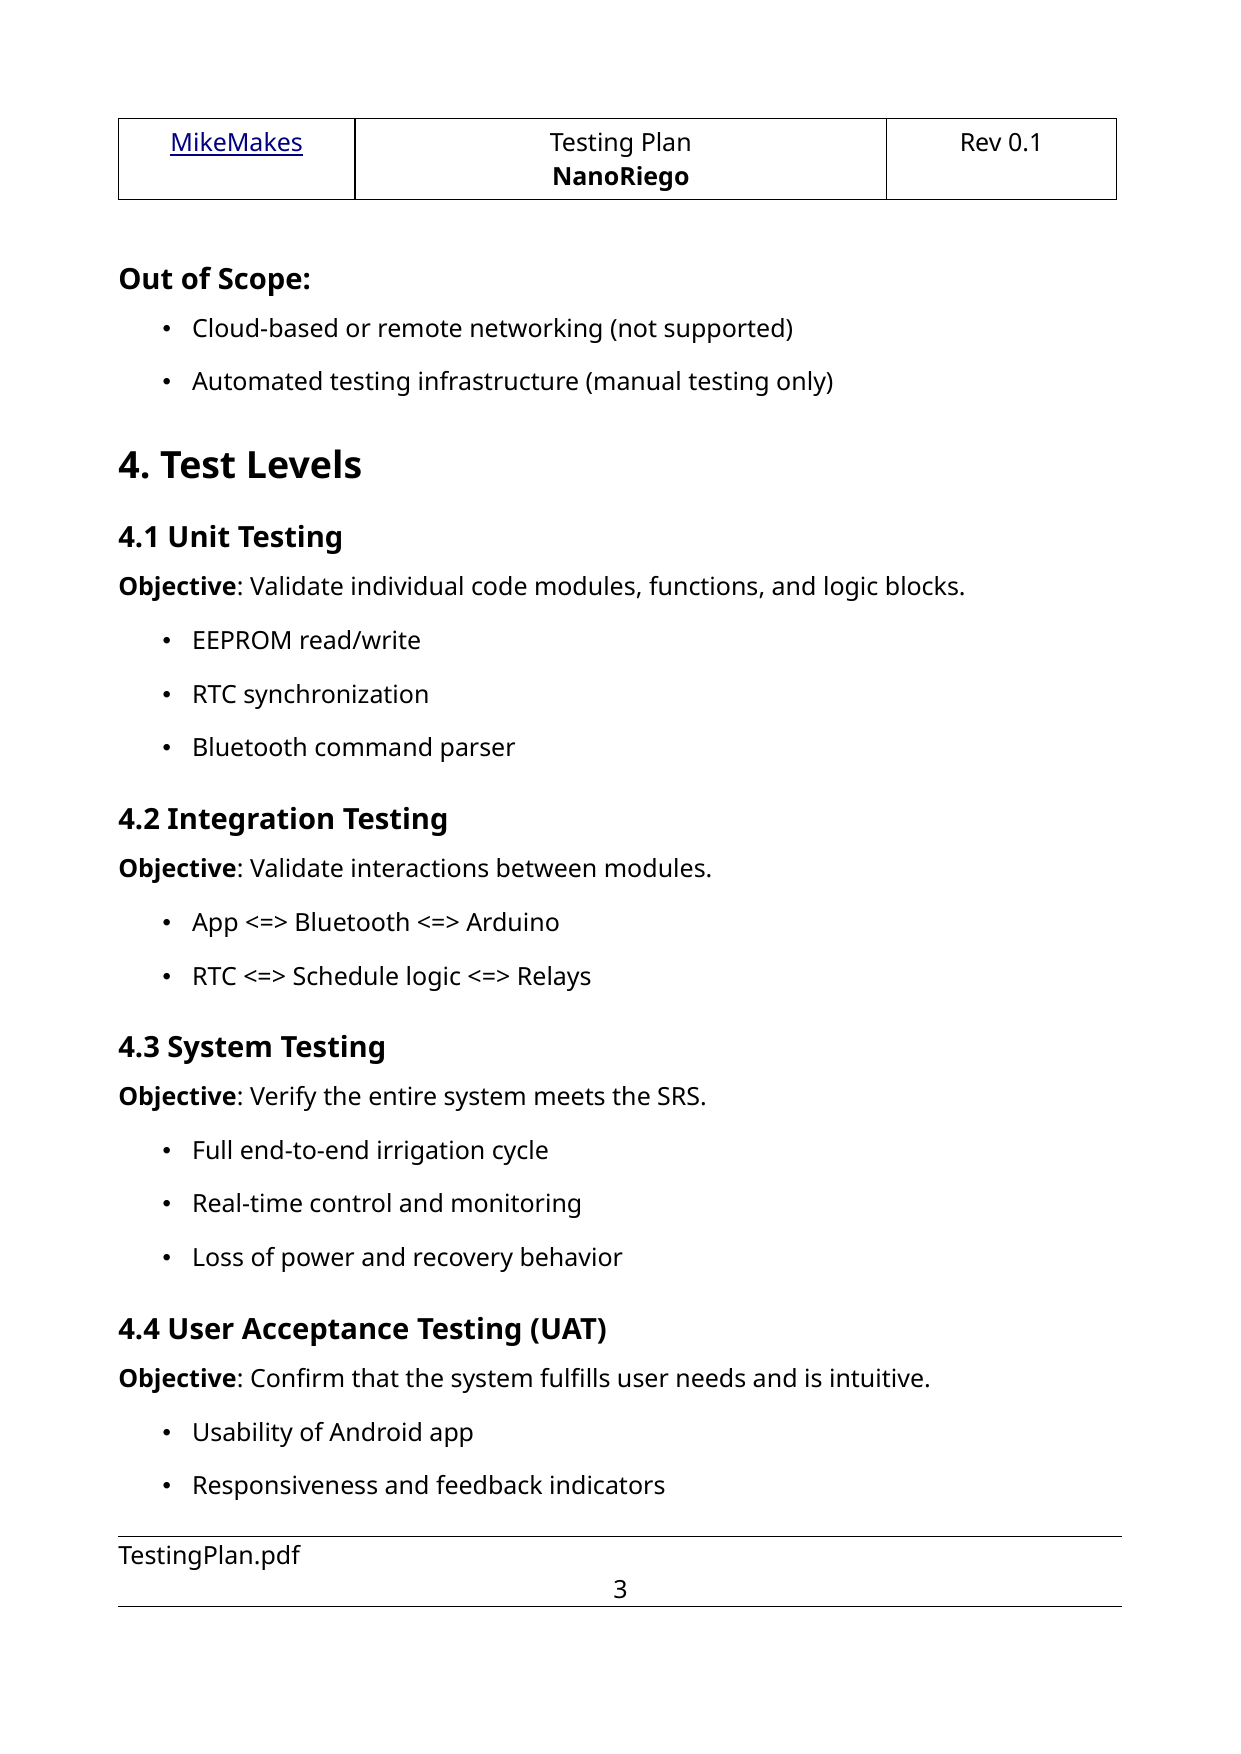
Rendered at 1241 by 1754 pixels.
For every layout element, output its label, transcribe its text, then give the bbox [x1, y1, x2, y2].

subtitle 4.1 Unit Testing [118, 517, 1122, 556]
list Real-time control and monitoring [162, 1186, 1122, 1220]
list Responsiveness and feedback indicators [162, 1468, 1122, 1502]
list RTC synchronization [162, 676, 1122, 710]
text Objective: Validate individual code modules, functions, and logic blocks. [118, 569, 1122, 603]
text Objective: Validate interactions between modules. [118, 851, 1122, 885]
list Usability of Android app [162, 1414, 1122, 1448]
list Cloud-based or remote networking (not supported) [162, 310, 1122, 344]
subtitle 4.2 Integration Testing [118, 798, 1122, 838]
list Bluetooth command parser [162, 730, 1122, 764]
text Objective: Verify the entire system meets the SRS. [118, 1079, 1122, 1113]
list RTC <=> Schedule logic <=> Relays [162, 958, 1122, 992]
subtitle 4.4 User Acceptance Testing (UAT) [118, 1308, 1122, 1348]
subtitle 4. Test Levels [118, 438, 1122, 489]
list EEPROM read/write [162, 623, 1122, 657]
text Objective: Confirm that the system fulfills user needs and is intuitive. [118, 1360, 1122, 1394]
list App <=> Bluetooth <=> Arduino [162, 904, 1122, 938]
subtitle 4.3 System Testing [118, 1026, 1122, 1066]
list Loss of power and recovery behavior [162, 1240, 1122, 1274]
list Automated testing infrastructure (manual testing only) [162, 364, 1122, 398]
subtitle Out of Scope: [118, 258, 1122, 298]
list Full end-to-end irrigation cycle [162, 1132, 1122, 1166]
